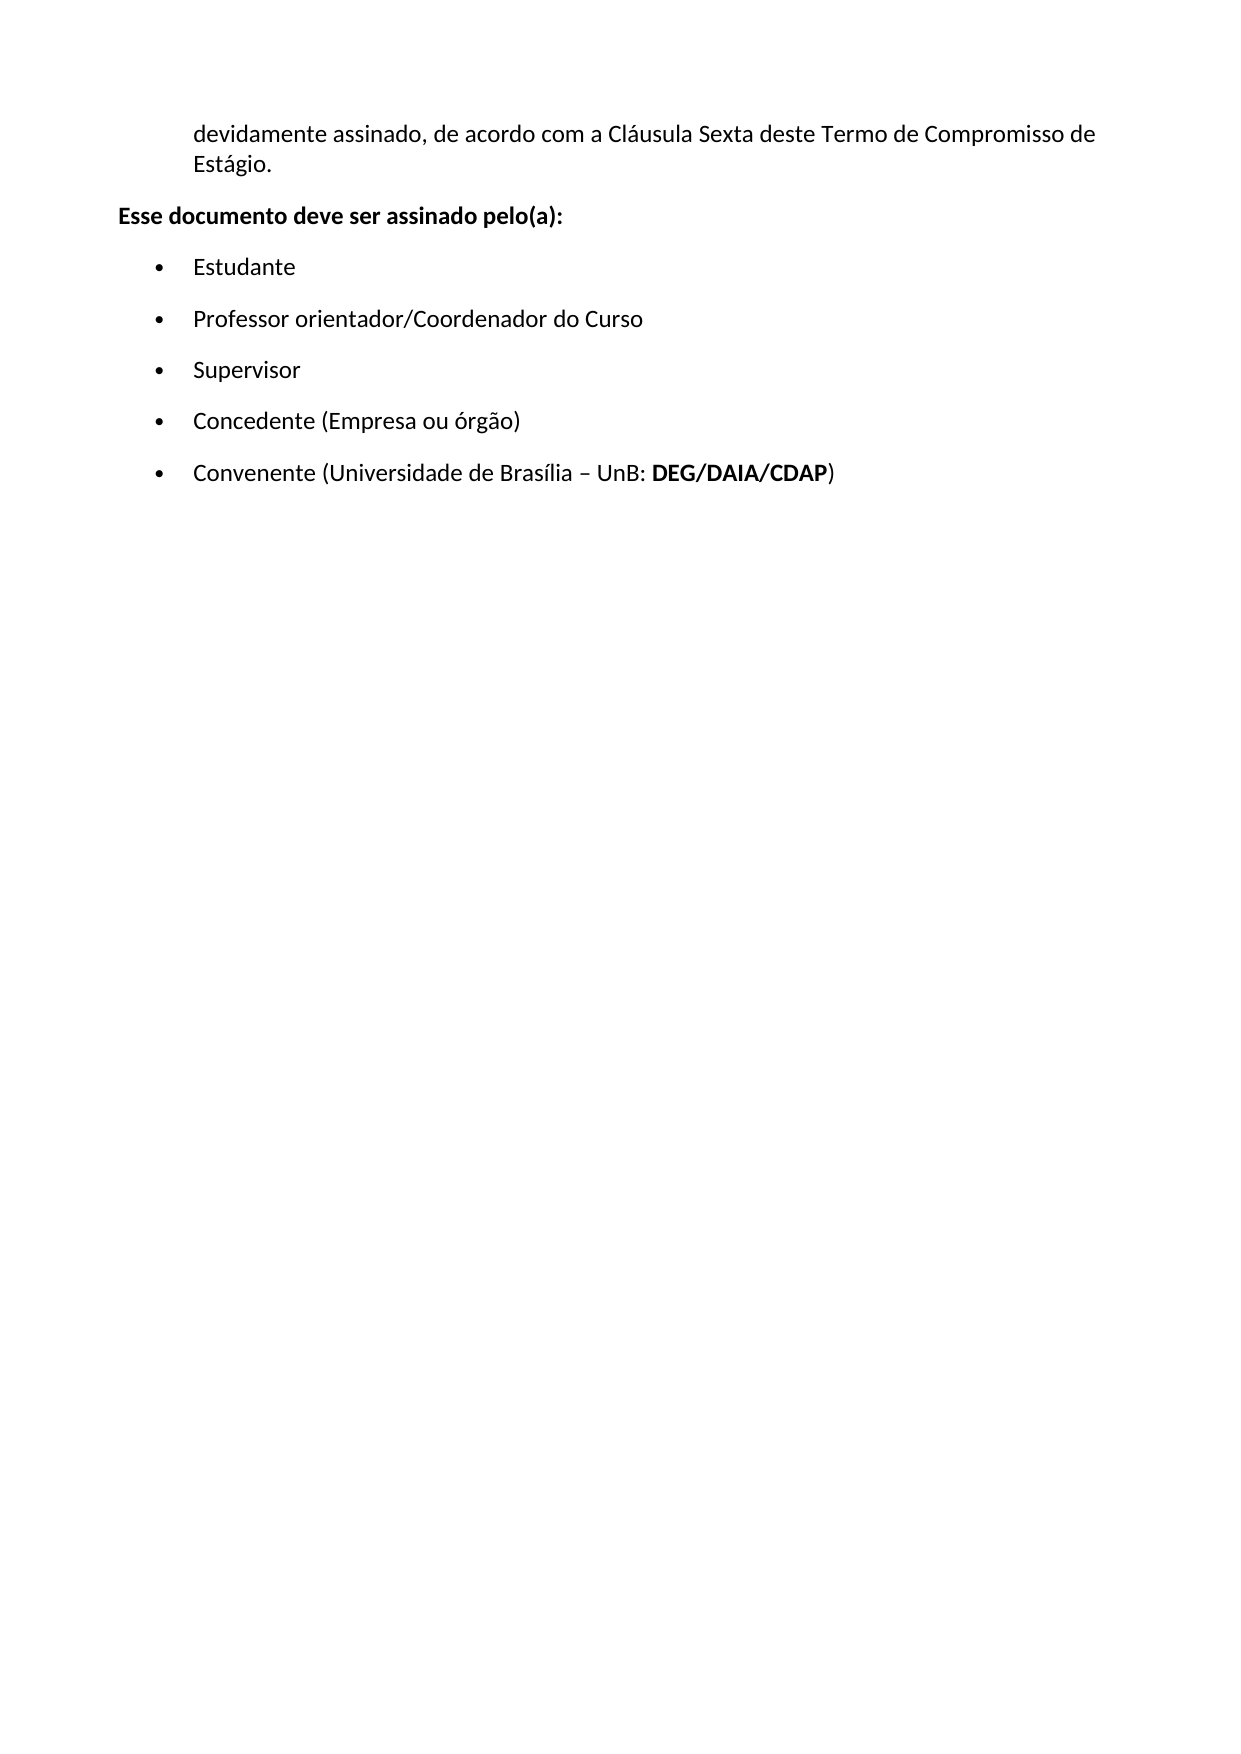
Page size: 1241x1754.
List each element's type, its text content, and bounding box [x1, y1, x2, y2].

list Estudante [156, 251, 1122, 282]
list Concedente (Empresa ou órgão) [156, 405, 1122, 436]
text Esse documento deve ser assinado pelo(a): [118, 200, 1122, 231]
list Supervisor [156, 354, 1122, 384]
list Convenente (Universidade de Brasília – UnB: DEG/DAIA/CDAP) [156, 457, 1122, 487]
list Professor orientador/Coordenador do Curso [156, 303, 1122, 333]
list - devidamente assinado, de acordo com a Cláusula Sexta deste Termo de Compromisso de Estágio. [156, 118, 1122, 179]
